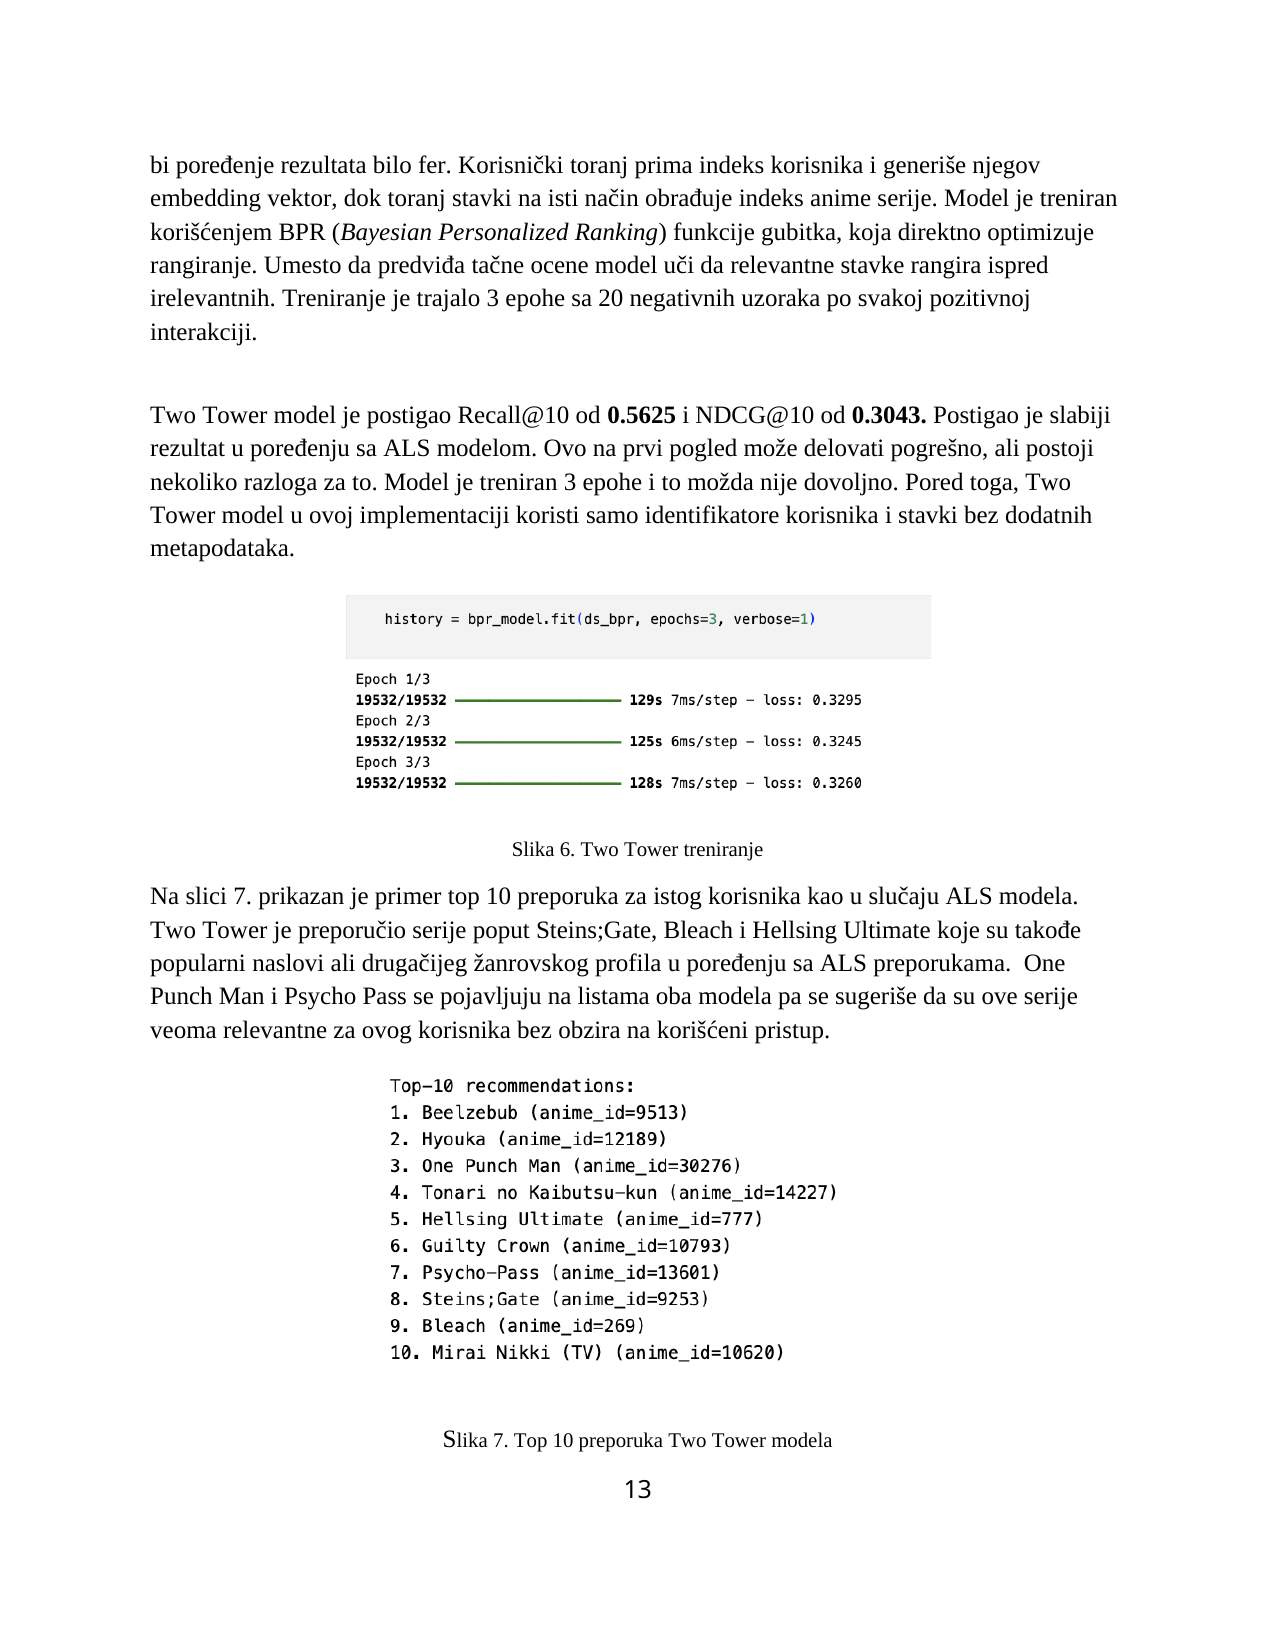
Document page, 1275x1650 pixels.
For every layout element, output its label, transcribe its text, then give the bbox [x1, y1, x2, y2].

text Slika 6. Two Tower treniranje [150, 837, 1125, 861]
text Two Tower model je postigao Recall@10 od 0.5625 i NDCG@10 od 0.3043. Postigao je slabiji rezultat u poređenju sa ALS modelom. Ovo na prvi pogled može delovati pogrešno, ali postoji nekoliko razloga za to. Model je treniran 3 epohe i to možda nije dovoljno. Pored toga, Two Tower model u ovoj implementaciji koristi samo identifikatore korisnika i stavki bez dodatnih metapodataka. [150, 400, 1125, 562]
text Slika 7. Top 10 preporuka Two Tower modela [150, 1424, 1125, 1453]
text Na slici 7. prikazan je primer top 10 preporuka za istog korisnika kao u slučaju ALS modela. Two Tower je preporučio serije poput Steins;Gate, Bleach i Hellsing Ultimate koje su takođe popularni naslovi ali drugačijeg žanrovskog profila u poređenju sa ALS preporukama. One Punch Man i Psycho Pass se pojavljuju na listama oba modela pa se sugeriše da su ove serije veoma relevantne za ovog korisnika bez obzira na korišćeni pristup. [150, 881, 1125, 1043]
text bi poređenje rezultata bilo fer. Korisnički toranj prima indeks korisnika i generiše njegov embedding vektor, dok toranj stavki na isti način obrađuje indeks anime serije. Model je treniran korišćenjem BPR (Bayesian Personalized Ranking) funkcije gubitka, koja direktno optimizuje rangiranje. Umesto da predviđa tačne ocene model uči da relevantne stavke rangira ispred irelevantnih. Treniranje je trajalo 3 epohe sa 20 negativnih uzoraka po svakoj pozitivnoj interakciji. [150, 150, 1125, 345]
